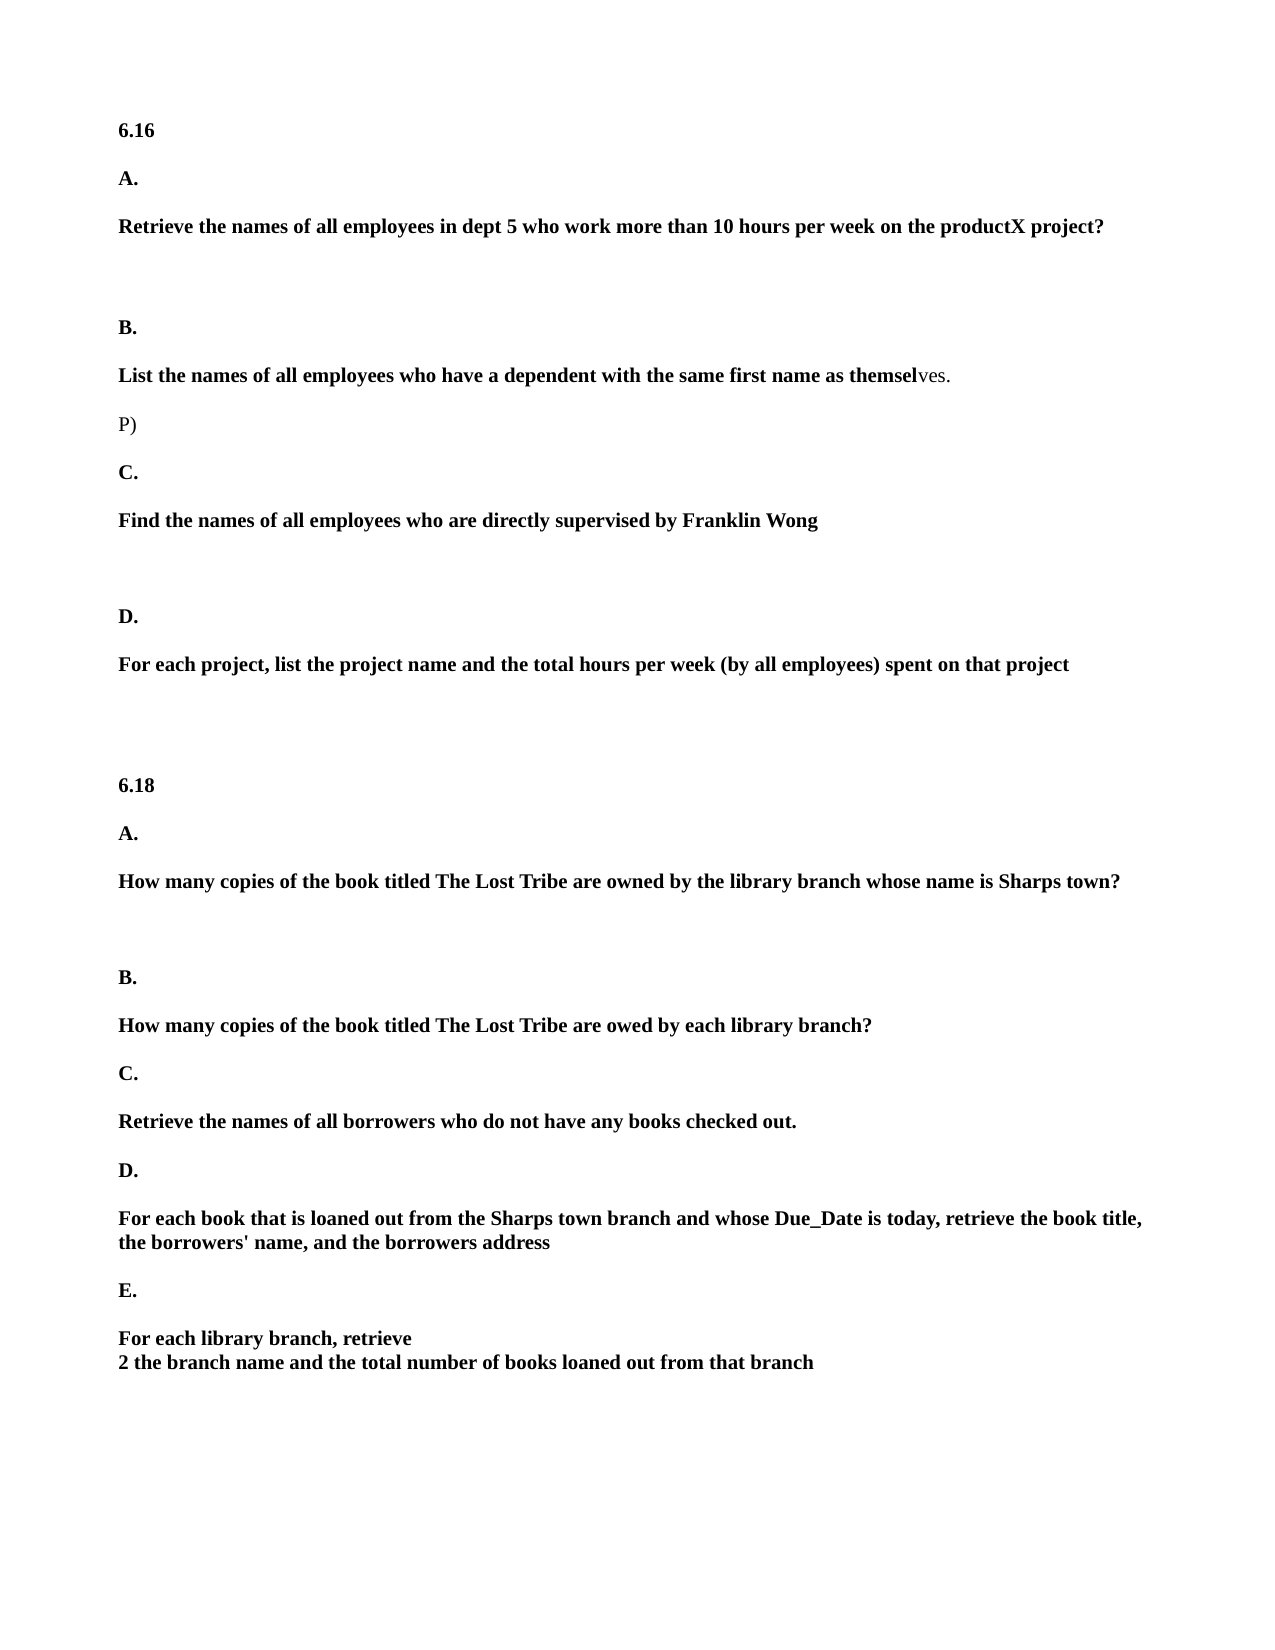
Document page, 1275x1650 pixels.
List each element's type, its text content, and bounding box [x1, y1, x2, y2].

text D. [118, 1157, 1157, 1182]
text C. [118, 460, 1157, 484]
text 6.18 [118, 772, 1157, 797]
text Retrieve the names of all employees in dept 5 who work more than 10 hours per week on the productX project? [118, 214, 1157, 238]
text P) [118, 412, 1157, 436]
text A. [118, 166, 1157, 190]
text B. [118, 965, 1157, 989]
text For each project, list the project name and the total hours per week (by all employees) spent on that project [118, 652, 1157, 676]
text E. [118, 1278, 1157, 1302]
text Retrieve the names of all borrowers who do not have any books checked out. [118, 1109, 1157, 1133]
text D. [118, 604, 1157, 628]
text 2 the branch name and the total number of books loaned out from that branch [118, 1350, 1157, 1374]
text How many copies of the book titled The Lost Tribe are owned by the library branch whose name is Sharps town? [118, 869, 1157, 893]
text C. [118, 1061, 1157, 1085]
text For each book that is loaned out from the Sharps town branch and whose Due_Date is today, retrieve the book title, the borrowers' name, and the borrowers address [118, 1206, 1157, 1254]
text Find the names of all employees who are directly supervised by Franklin Wong [118, 508, 1157, 532]
text 6.16 [118, 118, 1157, 142]
text B. [118, 315, 1157, 339]
text List the names of all employees who have a dependent with the same first name as themselves. [118, 363, 1157, 387]
text A. [118, 821, 1157, 845]
text How many copies of the book titled The Lost Tribe are owed by each library branch? [118, 1013, 1157, 1037]
text For each library branch, retrieve [118, 1326, 1157, 1350]
